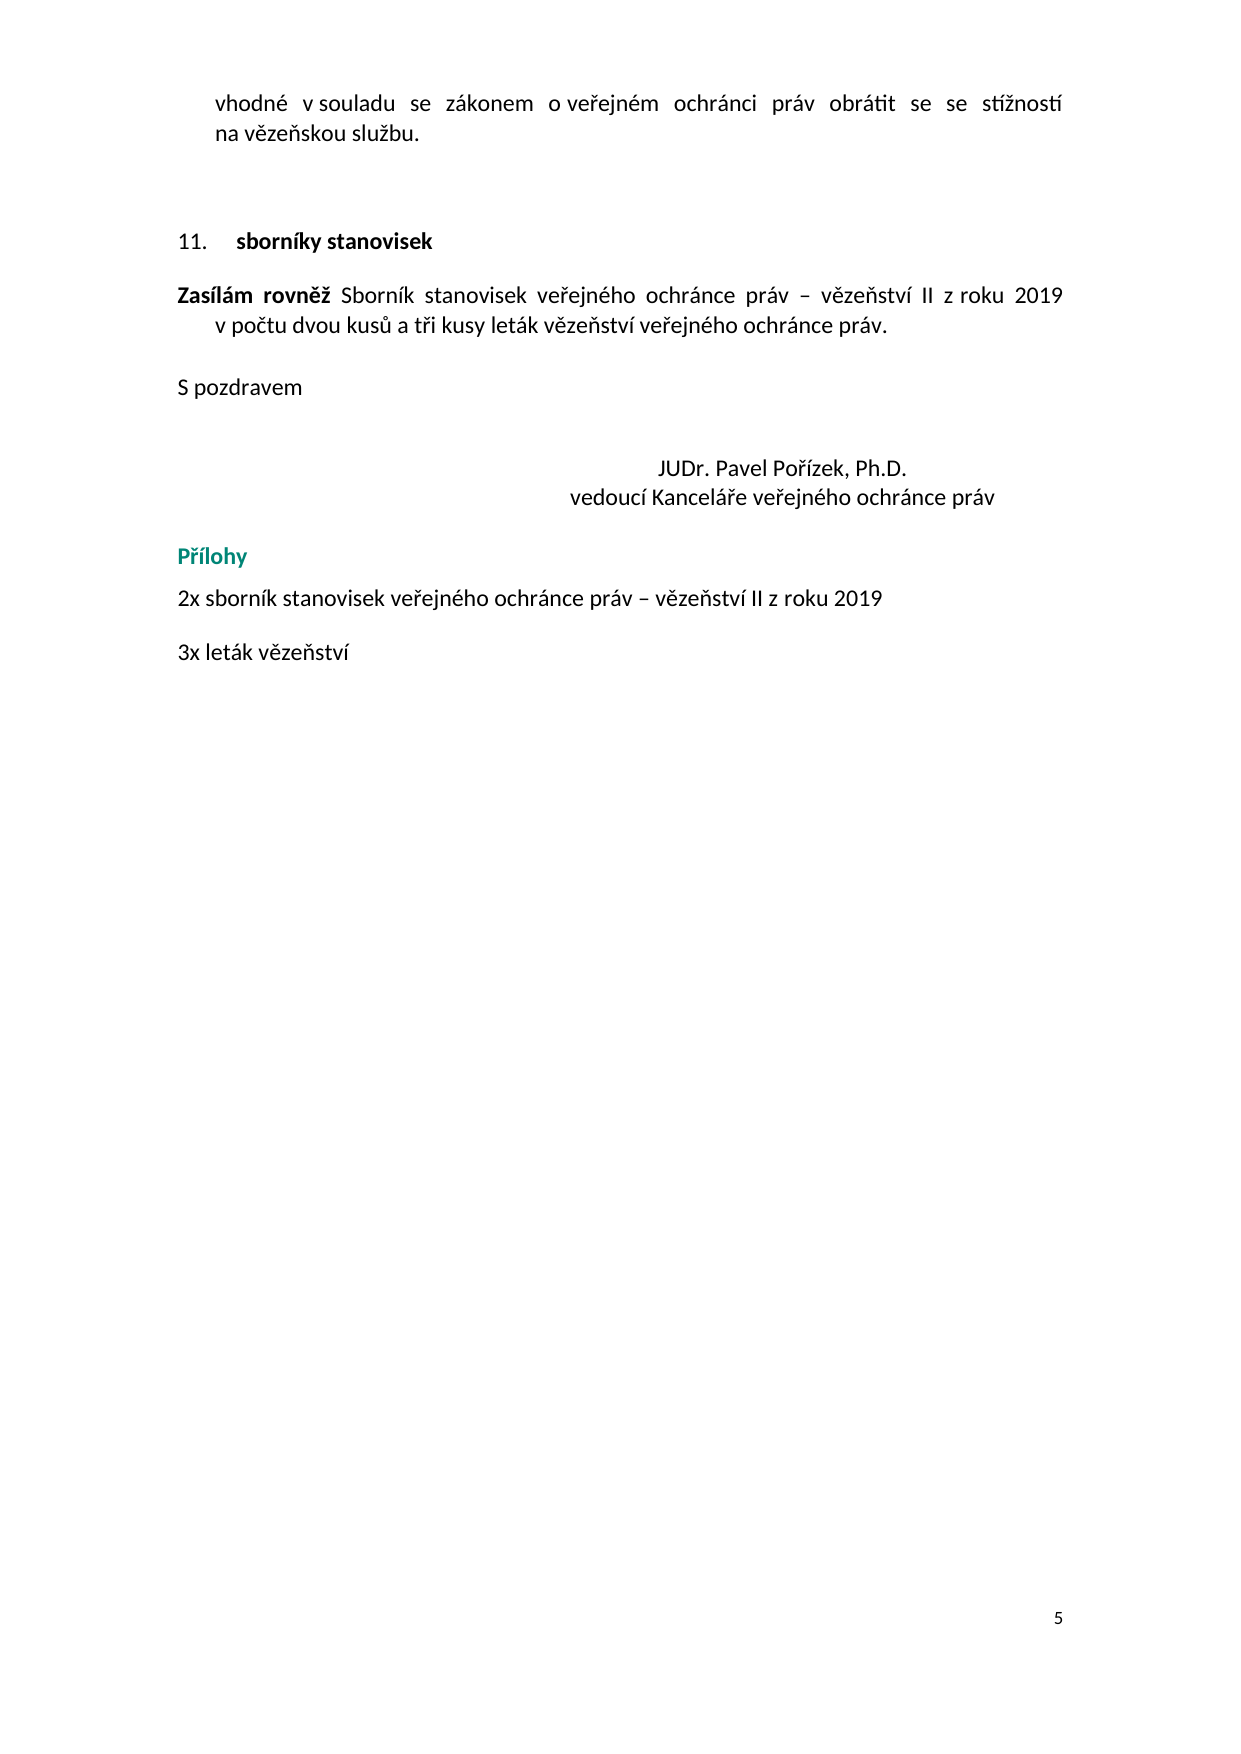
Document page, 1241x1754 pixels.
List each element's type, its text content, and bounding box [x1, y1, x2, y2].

list vhodné v souladu se zákonem o veřejném ochránci práv obrátit se se stížností na vězeňskou službu. [177, 88, 1063, 147]
text JUDr. Pavel Pořízek, Ph.D. [502, 453, 1063, 482]
text vedoucí Kanceláře veřejného ochránce práv [502, 482, 1063, 512]
text 2x sborník stanovisek veřejného ochránce práv – vězeňství II z roku 2019 [177, 583, 1063, 612]
text 3x leták vězeňství [177, 637, 1063, 666]
text Zasílám rovněž Sborník stanovisek veřejného ochránce práv – vězeňství II z roku 2019 v počtu dvou kusů a tři kusy leták vězeňství veřejného ochránce práv. [177, 281, 1063, 339]
list sborníky stanovisek [177, 226, 1063, 256]
text Přílohy [177, 541, 1063, 570]
text S pozdravem [177, 372, 1063, 402]
